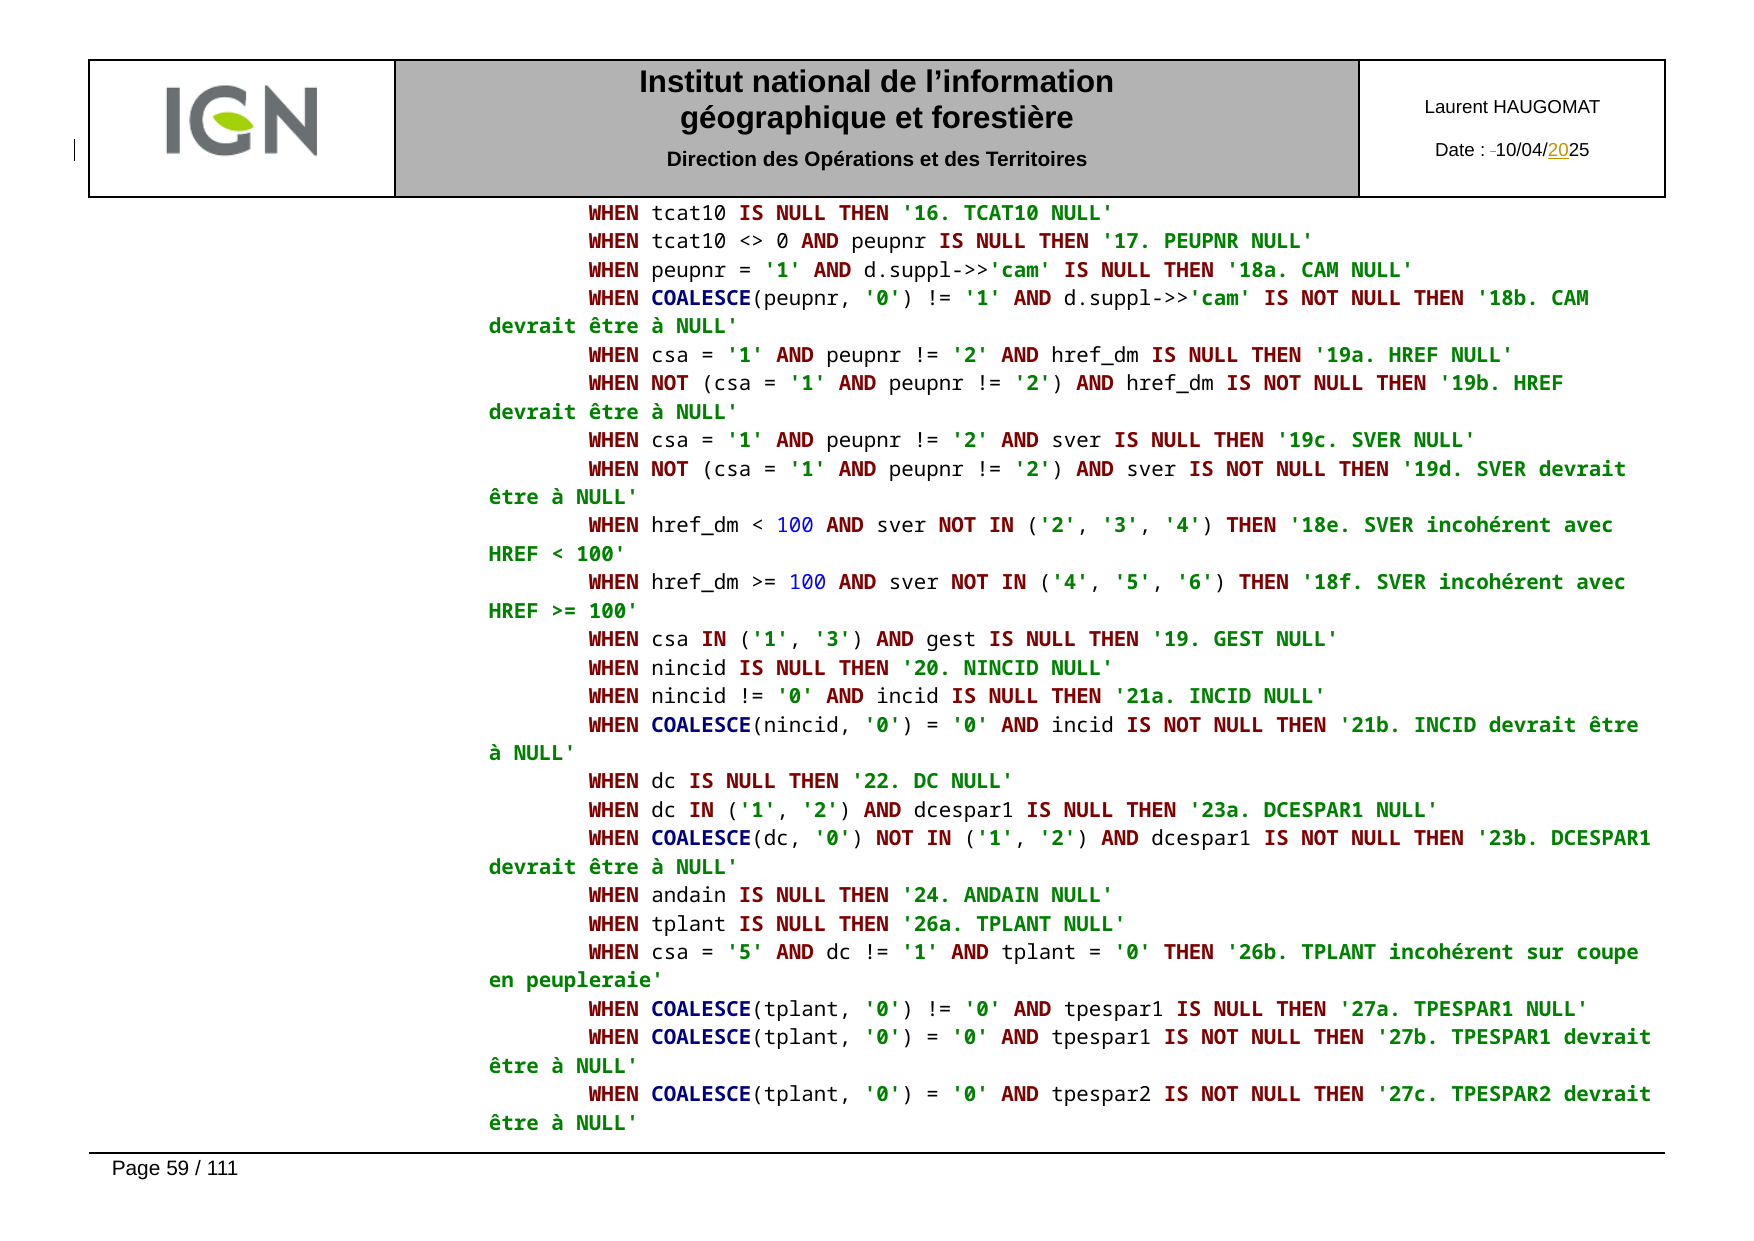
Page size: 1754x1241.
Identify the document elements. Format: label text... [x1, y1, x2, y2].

table_cell [89, 198, 483, 1142]
picture [141, 62, 343, 180]
table_cell Une première requête vérifie qu’il ne manque aucune ligne dans la table des descriptions dès lors que la donnée LEVE vaut 1 : SELECT v.npp, v.id_ech, v.id_point FROM v_liste_points_lt1 v INNER JOIN reconnaissance r USING (id_ech, id_point) INNER JOIN reco_2015 rm USING (id_ech, id_point) LEFT JOIN description d USING (id_ech, id_point) WHERE v.annee = 2024 AND csa IN ('1', '3', '5') AND leve = '1' AND d.id_ech IS NULL; La requête SQL contrôlant le respect des règles formulées dans l’IMOT est la suivante : SELECT * FROM ( SELECT v.npp, v.id_ech, v.id_point , CASE WHEN plas25 IS NULL THEN '01. PLAS25 NULL' WHEN plas25 IN ('4', '5') AND plas15 IS NULL THEN '02a. PLAS15 NULL' WHEN plas25 NOT IN ('4', '5') AND plas15 IS NOT NULL THEN '02b. PLAS15 devrait être à NULL' WHEN plas25 IN ('4', '5') AND deppr IS NULL THEN '03a. DEPPR NULL' WHEN plas25 NOT IN ('4', '5') AND deppr IS NOT NULL THEN '03b. DEPPR devrait être à NULL' WHEN deppr = '1' AND azdep_gd IS NULL THEN '03c. AZDEP NULL' WHEN deppr != '1' AND azdep_gd IS NOT NULL THEN '03d. AZDEP devrait être à NULL' WHEN deppr = '1' AND ddep_cm IS NULL THEN '03e. DDEP NULL' WHEN deppr != '1' AND ddep_cm IS NOT NULL THEN '03d. DDEP devrait être à NULL' WHEN deppr = '1' AND jsonb_path_query_first(dm.qual_data, ('$[*] ? (@.donnee == "DEPPR")."qdonnee"')::jsonpath)->>0 IS NULL THEN '99a. Observation absente sur DEPPR' WHEN plas25 IN ('1', '3') AND dlim_cm IS NULL THEN '04a. DLIM_CM NULL' WHEN plas25 IN ('4', '5') AND plas15 IN ('0', '1', '3') AND dlim_cm IS NULL THEN '04b. DLIM_CM NULL' WHEN NOT (plas25 IN ('1', '3') OR (plas25 IN ('4', '5') AND plas15 IN ('0', '1', '3'))) AND dlim_cm IS NOT NULL THEN '04c. DLIM_CM devrait être à NULL' WHEN dlim_cm = 0 THEN '04d. DLIM = 0 interdit' WHEN plas25 IN ('1', '3') AND azdlim_gd IS NULL THEN '05a. AZDLIM_GD NULL' WHEN plas25 IN ('4', '5') AND plas15 IN ('0', '1', '3') AND azdlim_gd IS NULL THEN '05b. AZDLIM_GD NULL' WHEN NOT (plas25 IN ('1', '3') OR (plas25 IN ('4', '5') AND plas15 IN ('0', '1', '3'))) AND azdlim_gd IS NOT NULL THEN '05c. AZDLIM_GD devrait être à NULL' WHEN plas25 = '3' AND dlim2_cm IS NULL THEN '06a. DLIM2_CM NULL' WHEN plas25 IN ('4', '5') AND plas15 = '3' AND dlim2_cm IS NULL THEN '06b. DLIM2_CM NULL' WHEN NOT (plas25 = '3' OR (plas25 IN ('4', '5') AND plas15 IN ('0', '1', '3'))) AND dlim2_cm IS NOT NULL THEN '06c. DLIM2_CM devrait être à NULL' WHEN dlim2_cm < dlim_cm THEN '06d. DLIM2 < DLIM' WHEN plas25 = '3' AND azdlim2_gd IS NULL THEN '07a. AZDLIM2_GD NULL' WHEN plas25 IN ('4', '5') AND plas15 = '3' AND azdlim2_gd IS NULL THEN '07b. AZDLIM2_GD NULL' WHEN NOT (plas25 = '3' OR (plas25 IN ('4', '5') AND plas15 IN ('0', '1', '3'))) AND azdlim2_gd IS NOT NULL THEN '07c. AZDLIM2_GD devrait être à NULL' WHEN plas25 = '2' AND dcoi_cm IS NULL THEN '08a. DCOI_CM NULL' WHEN plas25 IN ('4', '5') AND plas15 = '2' AND dcoi_cm IS NULL THEN '08b. DCOI_CM NULL' WHEN NOT (plas25 = '2' OR (plas25 IN ('4', '5') AND plas15 = '2')) AND dcoi_cm IS NOT NULL THEN '08c. DCOI_CM devrait être à NULL' WHEN dcoi_cm = 0 THEN '08d. DCOI = 0 interdit' WHEN plas25 = '2' AND azdcoi_gd IS NULL THEN '09a. AZDCOI_GD NULL' WHEN plas25 IN ('4', '5') AND plas15 = '2' AND azdcoi_gd IS NULL THEN '09b. AZDCOI_GD NULL' WHEN NOT (plas25 = '2' OR (plas25 IN ('4', '5') AND plas15 = '2')) AND azdcoi_gd IS NOT NULL THEN '09c. AZDCOI_GD devrait être à NULL' WHEN plas25 = '2' AND azlim1_gd IS NULL THEN '10a. AZLIM1_GD NULL' WHEN plas25 IN ('4', '5') AND plas15 = '2' AND azlim1_gd IS NULL THEN '10b. AZLIM1_GD NULL' WHEN NOT (plas25 = '2' OR (plas25 IN ('4', '5') AND plas15 = '2')) AND azlim1_gd IS NOT NULL THEN '10c. AZLIM1_GD devrait être à NULL' WHEN abs(azdcoi_gd - azlim1_gd) IN (0, 200, 400) THEN '10d. AZLIM1 aligné sur AZDCOI' WHEN plas25 = '2' AND azlim2_gd IS NULL THEN '11a. AZLIM2_GD NULL' WHEN plas25 IN ('4', '5') AND plas15 = '2' AND azlim2_gd IS NULL THEN '11b. AZLIM2_GD NULL' WHEN abs(azdcoi_gd - azlim2_gd) IN (0, 200, 400) THEN '10d. AZLIM2 aligné sur AZDCOI' WHEN NOT (plas25 = '2' OR (plas25 IN ('4', '5') AND plas15 = '2')) AND azlim2_gd IS NOT NULL THEN '11c. AZLIM2_GD devrait être à NULL' WHEN COALESCE(plas25, '0') != '0' AND plisi IS NULL THEN '12a. PLISI NULL' WHEN COALESCE(plas25, '0') = '0' AND plisi IS NOT NULL THEN '12b. PLISI devrait être à NULL' WHEN plisi IN ('1', '2') AND cslisi IS NULL THEN '13a. CSLISI NULL' WHEN plisi = '2' AND cslisi NOT IN ('7', '9', 'T') THEN '13b. Valeur illicite de CSLISI' WHEN COALESCE(plisi, '0') = '0' AND cslisi IS NOT NULL THEN '13c. CSLISI devrait être à NULL' WHEN bord IS NULL THEN '14. BORD NULL' WHEN integr IS NULL THEN '15. INTEGR NULL' WHEN tcat10 IS NULL THEN '16. TCAT10 NULL' WHEN tcat10 <> 0 AND peupnr IS NULL THEN '17. PEUPNR NULL' WHEN peupnr = '1' AND d.suppl->>'cam' IS NULL THEN '18a. CAM NULL' WHEN COALESCE(peupnr, '0') != '1' AND d.suppl->>'cam' IS NOT NULL THEN '18b. CAM devrait être à NULL' WHEN csa = '1' AND peupnr != '2' AND href_dm IS NULL THEN '19a. HREF NULL' WHEN NOT (csa = '1' AND peupnr != '2') AND href_dm IS NOT NULL THEN '19b. HREF devrait être à NULL' WHEN csa = '1' AND peupnr != '2' AND sver IS NULL THEN '19c. SVER NULL' WHEN NOT (csa = '1' AND peupnr != '2') AND sver IS NOT NULL THEN '19d. SVER devrait être à NULL' WHEN href_dm < 100 AND sver NOT IN ('2', '3', '4') THEN '18e. SVER incohérent avec HREF < 100' WHEN href_dm >= 100 AND sver NOT IN ('4', '5', '6') THEN '18f. SVER incohérent avec HREF >= 100' WHEN csa IN ('1', '3') AND gest IS NULL THEN '19. GEST NULL' WHEN nincid IS NULL THEN '20. NINCID NULL' WHEN nincid != '0' AND incid IS NULL THEN '21a. INCID NULL' WHEN COALESCE(nincid, '0') = '0' AND incid IS NOT NULL THEN '21b. INCID devrait être à NULL' WHEN dc IS NULL THEN '22. DC NULL' WHEN dc IN ('1', '2') AND dcespar1 IS NULL THEN '23a. DCESPAR1 NULL' WHEN COALESCE(dc, '0') NOT IN ('1', '2') AND dcespar1 IS NOT NULL THEN '23b. DCESPAR1 devrait être à NULL' WHEN andain IS NULL THEN '24. ANDAIN NULL' WHEN tplant IS NULL THEN '26a. TPLANT NULL' WHEN csa = '5' AND dc != '1' AND tplant = '0' THEN '26b. TPLANT incohérent sur coupe en peupleraie' WHEN COALESCE(tplant, '0') != '0' AND tpespar1 IS NULL THEN '27a. TPESPAR1 NULL' WHEN COALESCE(tplant, '0') = '0' AND tpespar1 IS NOT NULL THEN '27b. TPESPAR1 devrait être à NULL' WHEN COALESCE(tplant, '0') = '0' AND tpespar2 IS NOT NULL THEN '27c. TPESPAR2 devrait être à NULL' WHEN COALESCE(tplant, '0') != '0' AND elag IS NULL THEN '28a. ELAG NULL' WHEN COALESCE(tplant, '0') = '0' AND elag IS NOT NULL THEN '28b. ELAG devrait être à NULL' WHEN tplant = 'P' AND bplant_dm IS NULL THEN '29. BPLANT_DM NULL' WHEN tplant = 'P' AND iplant_dm IS NULL THEN '30. IPLANT_DM NULL' WHEN csa = '5' AND tplant = 'P' AND p.suppl->>'maille' IS NULL THEN '31. MAILLE NULL' WHEN csa = '5' AND tplant = 'P' AND d.suppl->>'entp' IS NULL THEN '32. ENTP NULL' WHEN tplant != '0' AND elag IS NULL THEN '33. ELAG NULL' WHEN iti IS NULL THEN '34. ITI NULL' WHEN COALESCE(iti, '0') != '0' AND dist IS NULL THEN '35a. DIST NULL' WHEN COALESCE(iti, '0') = '0' AND dist IS NOT NULL THEN '35b. DIST devrait être à NULL' WHEN pentexp IS NULL THEN '36. PENTEXP NULL' WHEN pentexp NOT IN ('4', '5', 'X') AND portance IS NULL THEN '37a. PORTANCE NULL' WHEN COALESCE(pentexp, '0') IN ('4', '5', 'X') AND portance IS NOT NULL THEN '37b. PORTANCE devrait être à NULL' WHEN asperite NOT IN ('4', '5', 'X') AND asperite IS NULL THEN '38a. ASPERITE NULL' WHEN COALESCE(asperite, '0') IN ('4', '5', 'X') AND asperite IS NOT NULL THEN '38b. ASPERITE devrait être à NULL' WHEN orniere IS NULL THEN '39. ORNIERE NULL' WHEN pbuis IS NULL THEN '40. PBUIS NULL' WHEN pbuis != '0' AND atpyr IS NULL THEN '41a. ATPYR NULL' WHEN COALESCE(pbuis, '0') = '0' AND atpyr IS NOT NULL THEN '41b. ATPYR devrait être à NULL' WHEN atpyr = '1' AND ncbuis_a IS NULL THEN '42a. NCBUIS_A NULL' WHEN COALESCE(atpyr, '0') = '0' AND ncbuis_a IS NOT NULL THEN '42b. NCBUIS_A devrait être à NULL' WHEN atpyr = '1' AND ncbuis_b IS NULL THEN '42c. NCBUIS_B NULL' WHEN COALESCE(atpyr, '0') = '0' AND ncbuis_b IS NOT NULL THEN '42d. NCBUIS_B devrait être à NULL' WHEN atpyr = '1' AND ncbuis_c IS NULL THEN '42e. NCBUIS_C NULL' WHEN COALESCE(atpyr, '0') = '0' AND ncbuis_c IS NOT NULL THEN '42f. NCBUIS_C devrait être à NULL' WHEN atpyr = '1' AND ncbuis_d IS NULL THEN '42g. NCBUIS_D NULL' WHEN COALESCE(atpyr, '0') = '0' AND ncbuis_d IS NOT NULL THEN '42h. NCBUIS_D devrait être à NULL' WHEN atpyr = '1' AND ncbuis_e IS NULL THEN '42i. NCBUIS_E NULL' WHEN COALESCE(atpyr, '0') = '0' AND ncbuis_e IS NOT NULL THEN '42j. NCBUIS_E devrait être à NULL' WHEN ncbuis_a + ncbuis_b + ncbuis_c + ncbuis_d + ncbuis_e > 10 THEN '43. Somme des NCBUIS > 10' WHEN ncbuis_a + ncbuis_b + ncbuis_c + ncbuis_d + ncbuis_e = 10 AND ncbuis10 IS NULL THEN '44a. NCBUIS10 NULL' WHEN ncbuis_a + ncbuis_b + ncbuis_c + ncbuis_d + ncbuis_e != 10 AND ncbuis10 IS NOT NULL THEN '44b. NCBUIS10 devrait être à NULL' WHEN ncbuis10 = '1' AND azdbuis_gd IS NULL THEN '45a. AZDBUIS NULL' WHEN COALESCE(ncbuis10, '0') = '0' AND azdbuis_gd IS NOT NULL THEN '45b. AZDBUIS devrait être à NULL' WHEN tcnr IS NULL THEN '46. TCNR NULL' WHEN tcnr != 'X' AND ornr IS NULL THEN '47a. ORNR NULL' WHEN COALESCE(tcnr, 'X') = 'X' AND ornr IS NOT NULL THEN '47b. ORNR devrait être à NULL' WHEN tcnr != 'X' AND prnr IS NULL THEN '48a. PRNR NULL' WHEN COALESCE(tcnr, 'X') = 'X' AND prnr IS NOT NULL THEN '48b. PRNR devrait être à NULL' WHEN tcnr != 'X' AND fouil IS NULL THEN '49a. FOUIL NULL' WHEN COALESCE(tcnr, 'X') = 'X' AND fouil IS NOT NULL THEN '49b. fouil devrait être à NULL' WHEN tcnr != 'X' AND predom IS NULL THEN '50a. PREDOM NULL' WHEN COALESCE(tcnr, 'X') = 'X' AND predom IS NOT NULL THEN '50b. PREDOM devrait être à NULL' WHEN tcnr != 'X' AND dispnr IS NULL THEN '51a. DISPNR NULL' WHEN COALESCE(tcnr, 'X') = 'X' AND dispnr IS NOT NULL THEN '51b. DISPNR devrait être à NULL' END AS erreur FROM v_liste_points_lt1 v INNER JOIN reconnaissance r USING (id_ech, id_point) INNER JOIN description d USING (id_ech, id_point) LEFT JOIN descript_m1 dm USING (id_ech, id_point) LEFT JOIN limites l USING (id_ech, id_point) LEFT JOIN coupes c USING (id_ech, id_point) LEFT JOIN plantations p USING (id_ech, id_point) LEFT JOIN buis b USING (id_ech, id_point) WHERE v.annee = 2024 ) AS t WHERE erreur IS NOT NULL ORDER BY erreur; Hormis les erreurs sur commentaires manquants, on note les erreurs suivantes : AZLIM2 aligné sur AZDCOI sur 1 point → information corrigée lors du calcul de poids des arbres. 1 point dont INCID devrait être à NULL pour NINCID = ‘4’ . NB : PEUPNR maintenant conditionné à TCAT10 ≠ 0, le script ci-dessus est modifié en ce sens, La requête suivante permet un contrôle supplémentaire de cohérence entre la donnée PEUPNR et la donnée TCAT10 : SELECT npp, id_ech, id_point, csa, peupnr, href_dm, dc, bord, sver, tcat10 FROM v_liste_points_lt1 v INNER JOIN reconnaissance r USING (id_ech, id_point) INNER JOIN description d USING (id_ech, id_point) INNER JOIN descript_m1 dm USING (id_ech, id_point) WHERE v.annee = 2024 AND peupnr != '2' AND tcat10 = 0 ORDER BY npp; Pas d’erreurs en 2024 [483, 198, 1665, 1142]
